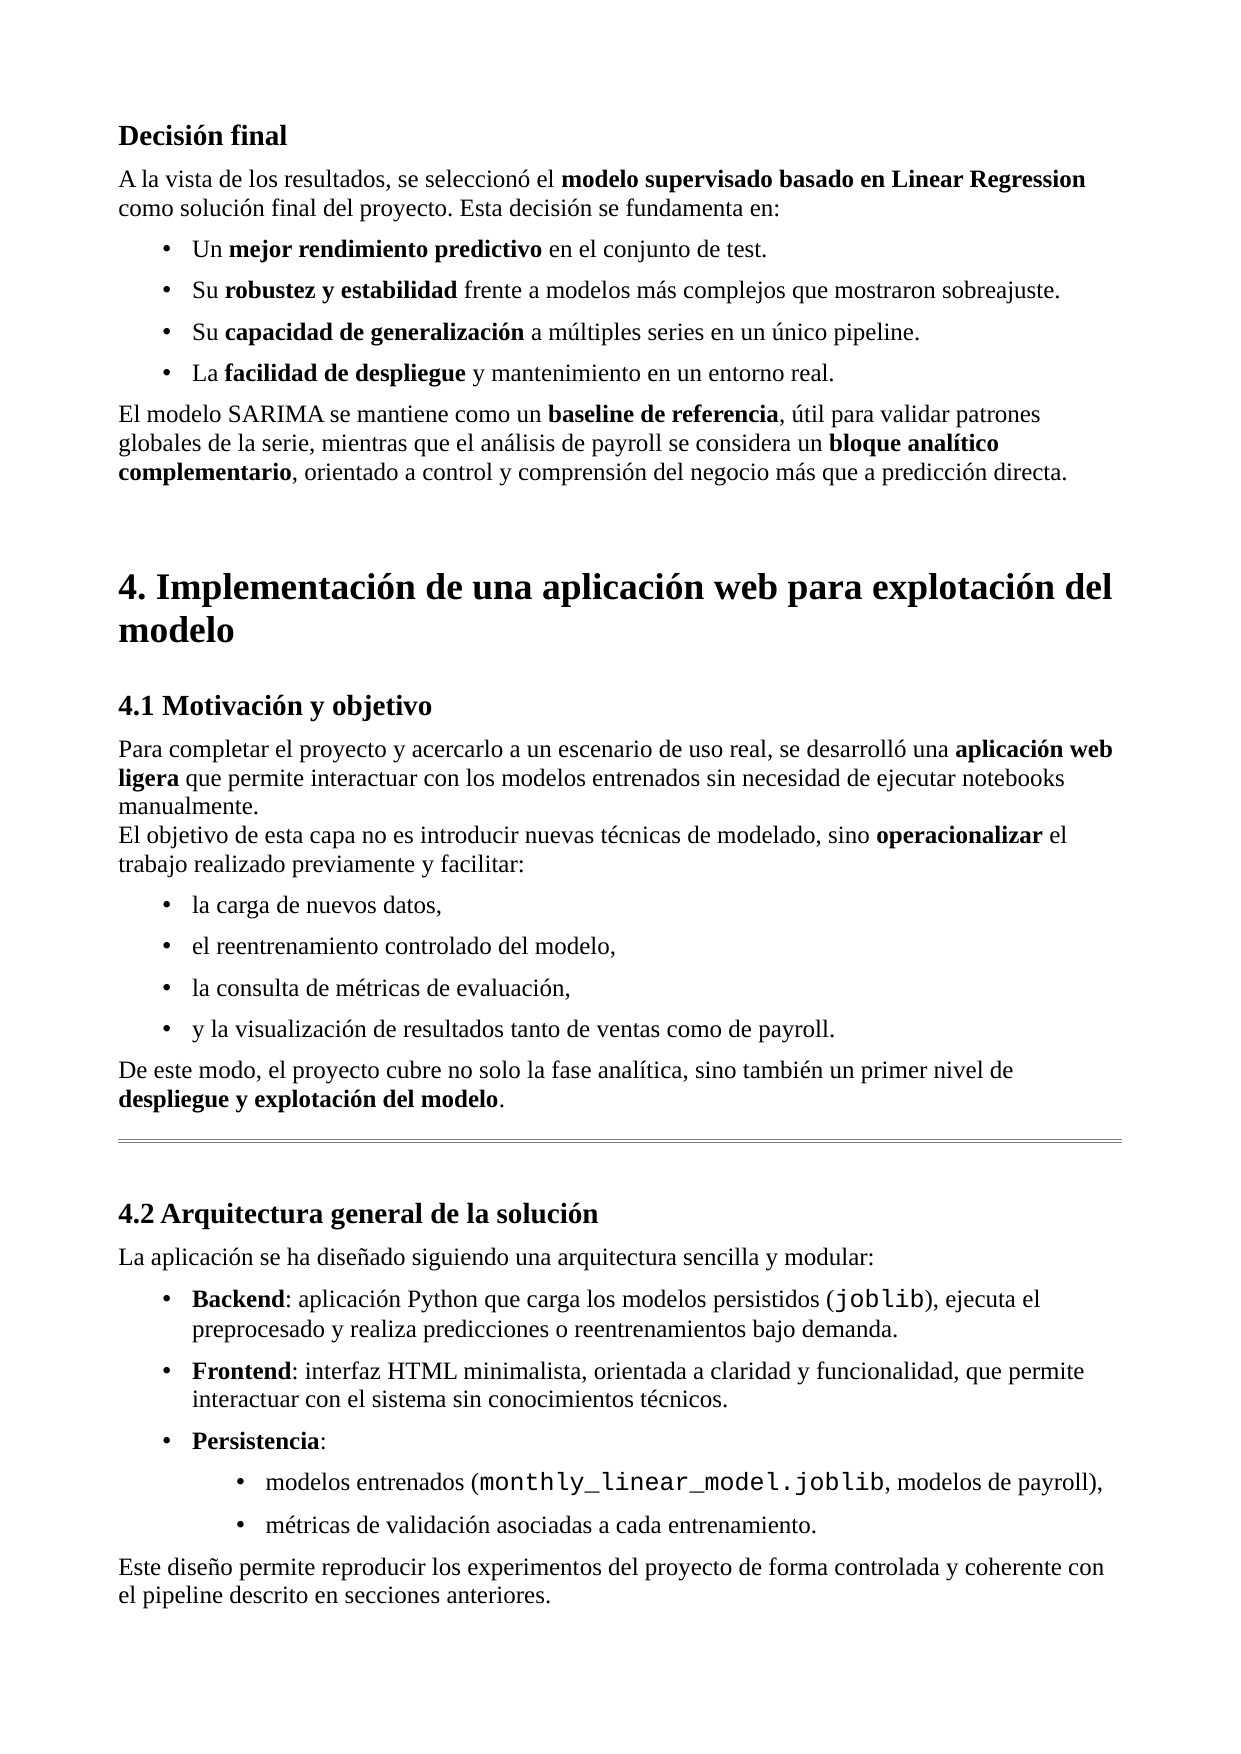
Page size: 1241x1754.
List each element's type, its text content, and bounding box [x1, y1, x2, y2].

list y la visualización de resultados tanto de ventas como de payroll. [162, 1014, 1122, 1043]
text De este modo, el proyecto cubre no solo la fase analítica, sino también un primer nivel de despliegue y explotación del modelo. [118, 1055, 1122, 1113]
list el reentrenamiento controlado del modelo, [162, 931, 1122, 960]
text Este diseño permite reproducir los experimentos del proyecto de forma controlada y coherente con el pipeline descrito en secciones anteriores. [118, 1552, 1122, 1609]
list Backend: aplicación Python que carga los modelos persistidos (joblib), ejecuta el preprocesado y realiza predicciones o reentrenamientos bajo demanda. [162, 1284, 1122, 1343]
text Para completar el proyecto y acercarlo a un escenario de uso real, se desarrolló una aplicación web ligera que permite interactuar con los modelos entrenados sin necesidad de ejecutar notebooks manualmente. El objetivo de esta capa no es introducir nuevas técnicas de modelado, sino operacionalizar el trabajo realizado previamente y facilitar: [118, 734, 1122, 878]
list modelos entrenados (monthly_linear_model.joblib, modelos de payroll), [236, 1467, 1122, 1498]
list Su robustez y estabilidad frente a modelos más complejos que mostraron sobreajuste. [162, 275, 1122, 304]
list métricas de validación asociadas a cada entrenamiento. [236, 1510, 1122, 1539]
list la carga de nuevos datos, [162, 890, 1122, 919]
list Su capacidad de generalización a múltiples series en un único pipeline. [162, 317, 1122, 345]
subtitle 4.1 Motivación y objetivo [118, 688, 1122, 721]
text El modelo SARIMA se mantiene como un baseline de referencia, útil para validar patrones globales de la serie, mientras que el análisis de payroll se considera un bloque analítico complementario, orientado a control y comprensión del negocio más que a predicción directa. [118, 399, 1122, 485]
list Persistencia: [162, 1426, 1122, 1454]
subtitle Decisión final [118, 118, 1122, 152]
list Un mejor rendimiento predictivo en el conjunto de test. [162, 234, 1122, 263]
list Frontend: interfaz HTML minimalista, orientada a claridad y funcionalidad, que permite interactuar con el sistema sin conocimientos técnicos. [162, 1356, 1122, 1413]
subtitle 4. Implementación de una aplicación web para explotación del modelo [118, 564, 1122, 650]
list la consulta de métricas de evaluación, [162, 973, 1122, 1001]
text La aplicación se ha diseñado siguiendo una arquitectura sencilla y modular: [118, 1242, 1122, 1271]
list La facilidad de despliegue y mantenimiento en un entorno real. [162, 358, 1122, 387]
text A la vista de los resultados, se seleccionó el modelo supervisado basado en Linear Regression como solución final del proyecto. Esta decisión se fundamenta en: [118, 164, 1122, 222]
subtitle 4.2 Arquitectura general de la solución [118, 1196, 1122, 1230]
